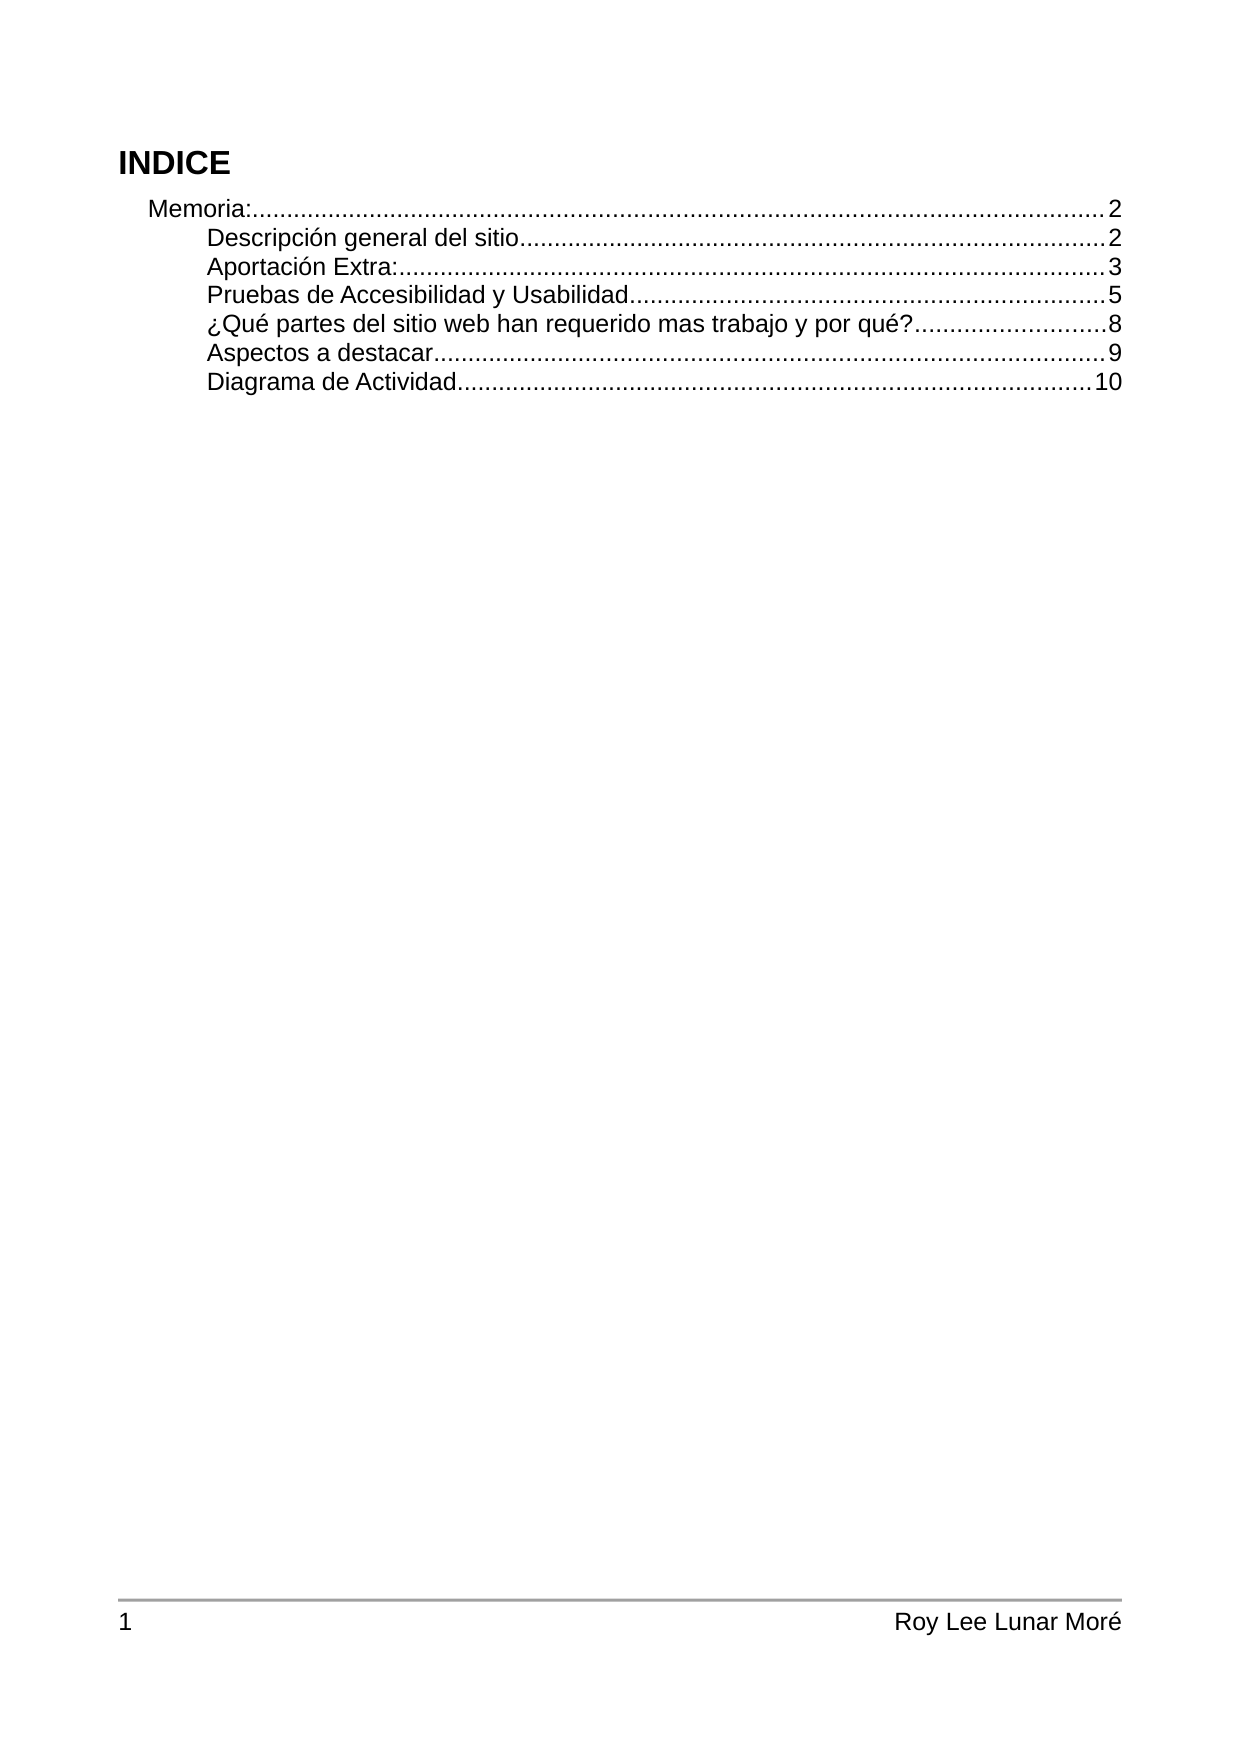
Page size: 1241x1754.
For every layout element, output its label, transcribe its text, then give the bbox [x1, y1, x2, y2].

subtitle INDICE [118, 143, 1122, 182]
text ¿Qué partes del sitio web han requerido mas trabajo y por qué? 8 [207, 309, 1122, 338]
text Aspectos a destacar 9 [207, 338, 1122, 367]
text Aportación Extra: 3 [207, 252, 1122, 280]
text Memoria: 2 [148, 194, 1122, 223]
text Diagrama de Actividad 10 [207, 367, 1122, 395]
text Descripción general del sitio 2 [207, 223, 1122, 252]
text Pruebas de Accesibilidad y Usabilidad 5 [207, 280, 1122, 309]
